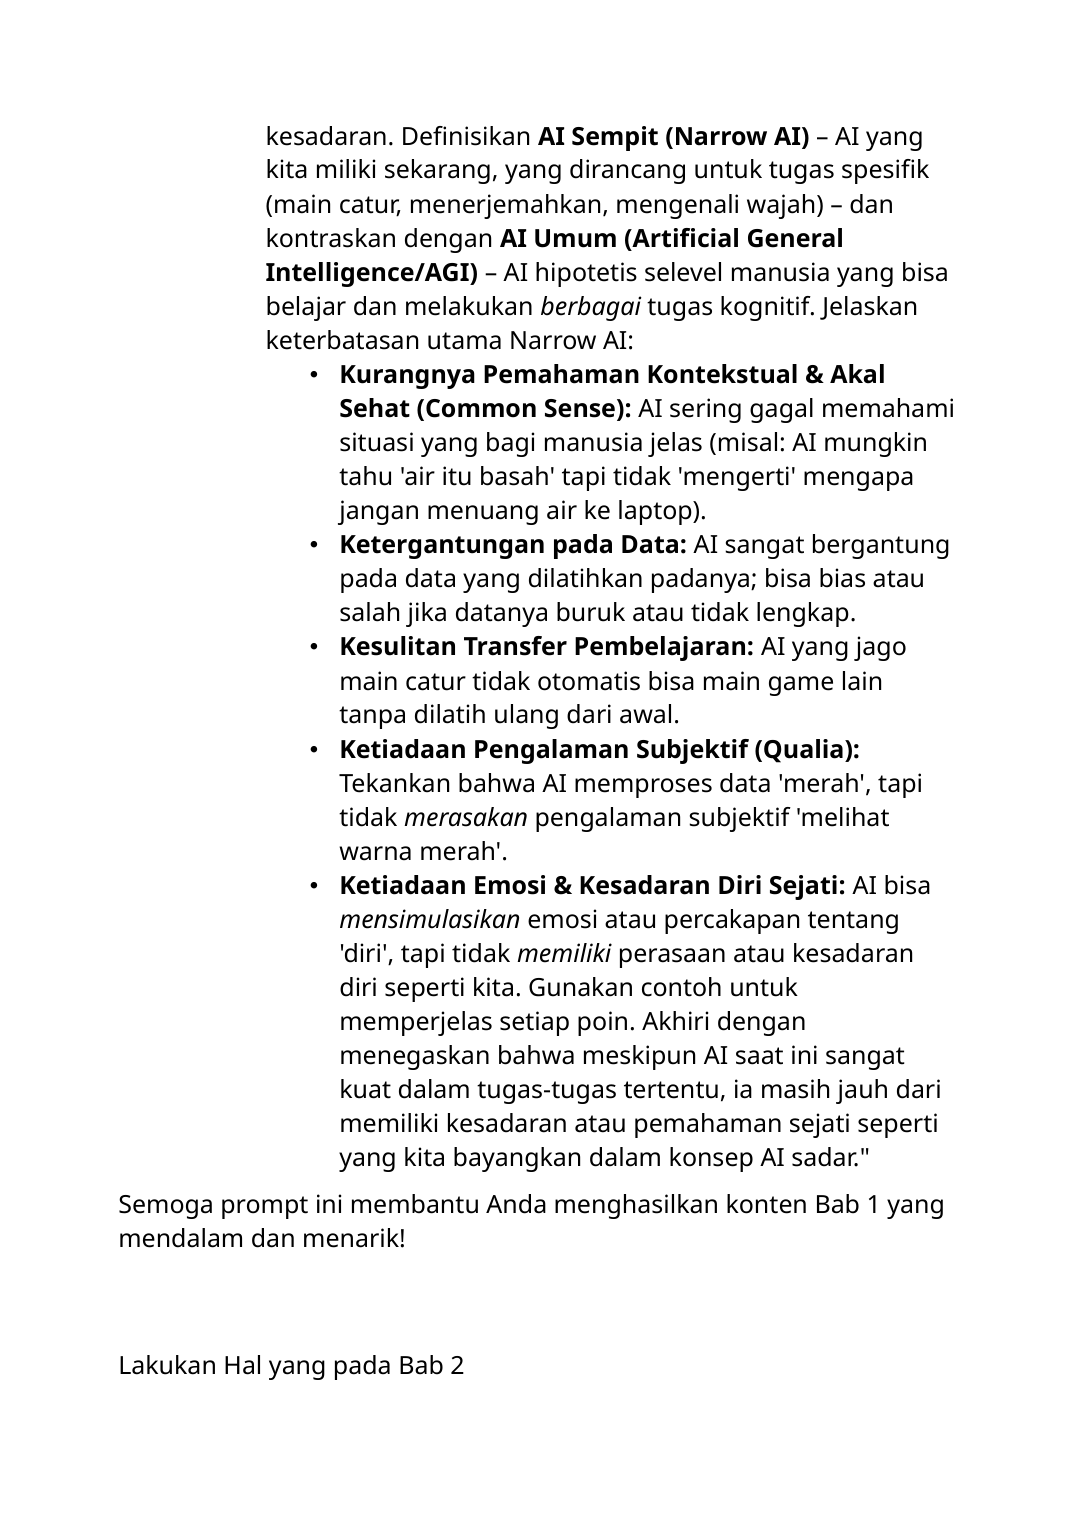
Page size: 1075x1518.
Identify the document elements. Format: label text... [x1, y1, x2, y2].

list kesadaran. Definisikan AI Sempit (Narrow AI) – AI yang kita miliki sekarang, yang dirancang untuk tugas spesifik (main catur, menerjemahkan, mengenali wajah) – dan kontraskan dengan AI Umum (Artificial General Intelligence/AGI) – AI hipotetis selevel manusia yang bisa belajar dan melakukan berbagai tugas kognitif. Jelaskan keterbatasan utama Narrow AI: [236, 118, 957, 357]
text Semoga prompt ini membantu Anda menghasilkan konten Bab 1 yang mendalam dan menarik! [118, 1187, 957, 1255]
list Kesulitan Transfer Pembelajaran: AI yang jago main catur tidak otomatis bisa main game lain tanpa dilatih ulang dari awal. [309, 629, 957, 731]
list Ketergantungan pada Data: AI sangat bergantung pada data yang dilatihkan padanya; bisa bias atau salah jika datanya buruk atau tidak lengkap. [309, 527, 957, 629]
text Lakukan Hal yang pada Bab 2 [118, 1348, 957, 1382]
list Kurangnya Pemahaman Kontekstual & Akal Sehat (Common Sense): AI sering gagal memahami situasi yang bagi manusia jelas (misal: AI mungkin tahu 'air itu basah' tapi tidak 'mengerti' mengapa jangan menuang air ke laptop). [309, 357, 957, 527]
list Ketiadaan Emosi & Kesadaran Diri Sejati: AI bisa mensimulasikan emosi atau percakapan tentang 'diri', tapi tidak memiliki perasaan atau kesadaran diri seperti kita. Gunakan contoh untuk memperjelas setiap poin. Akhiri dengan menegaskan bahwa meskipun AI saat ini sangat kuat dalam tugas-tugas tertentu, ia masih jauh dari memiliki kesadaran atau pemahaman sejati seperti yang kita bayangkan dalam konsep AI sadar." [309, 867, 957, 1174]
list Ketiadaan Pengalaman Subjektif (Qualia): Tekankan bahwa AI memproses data 'merah', tapi tidak merasakan pengalaman subjektif 'melihat warna merah'. [309, 731, 957, 867]
